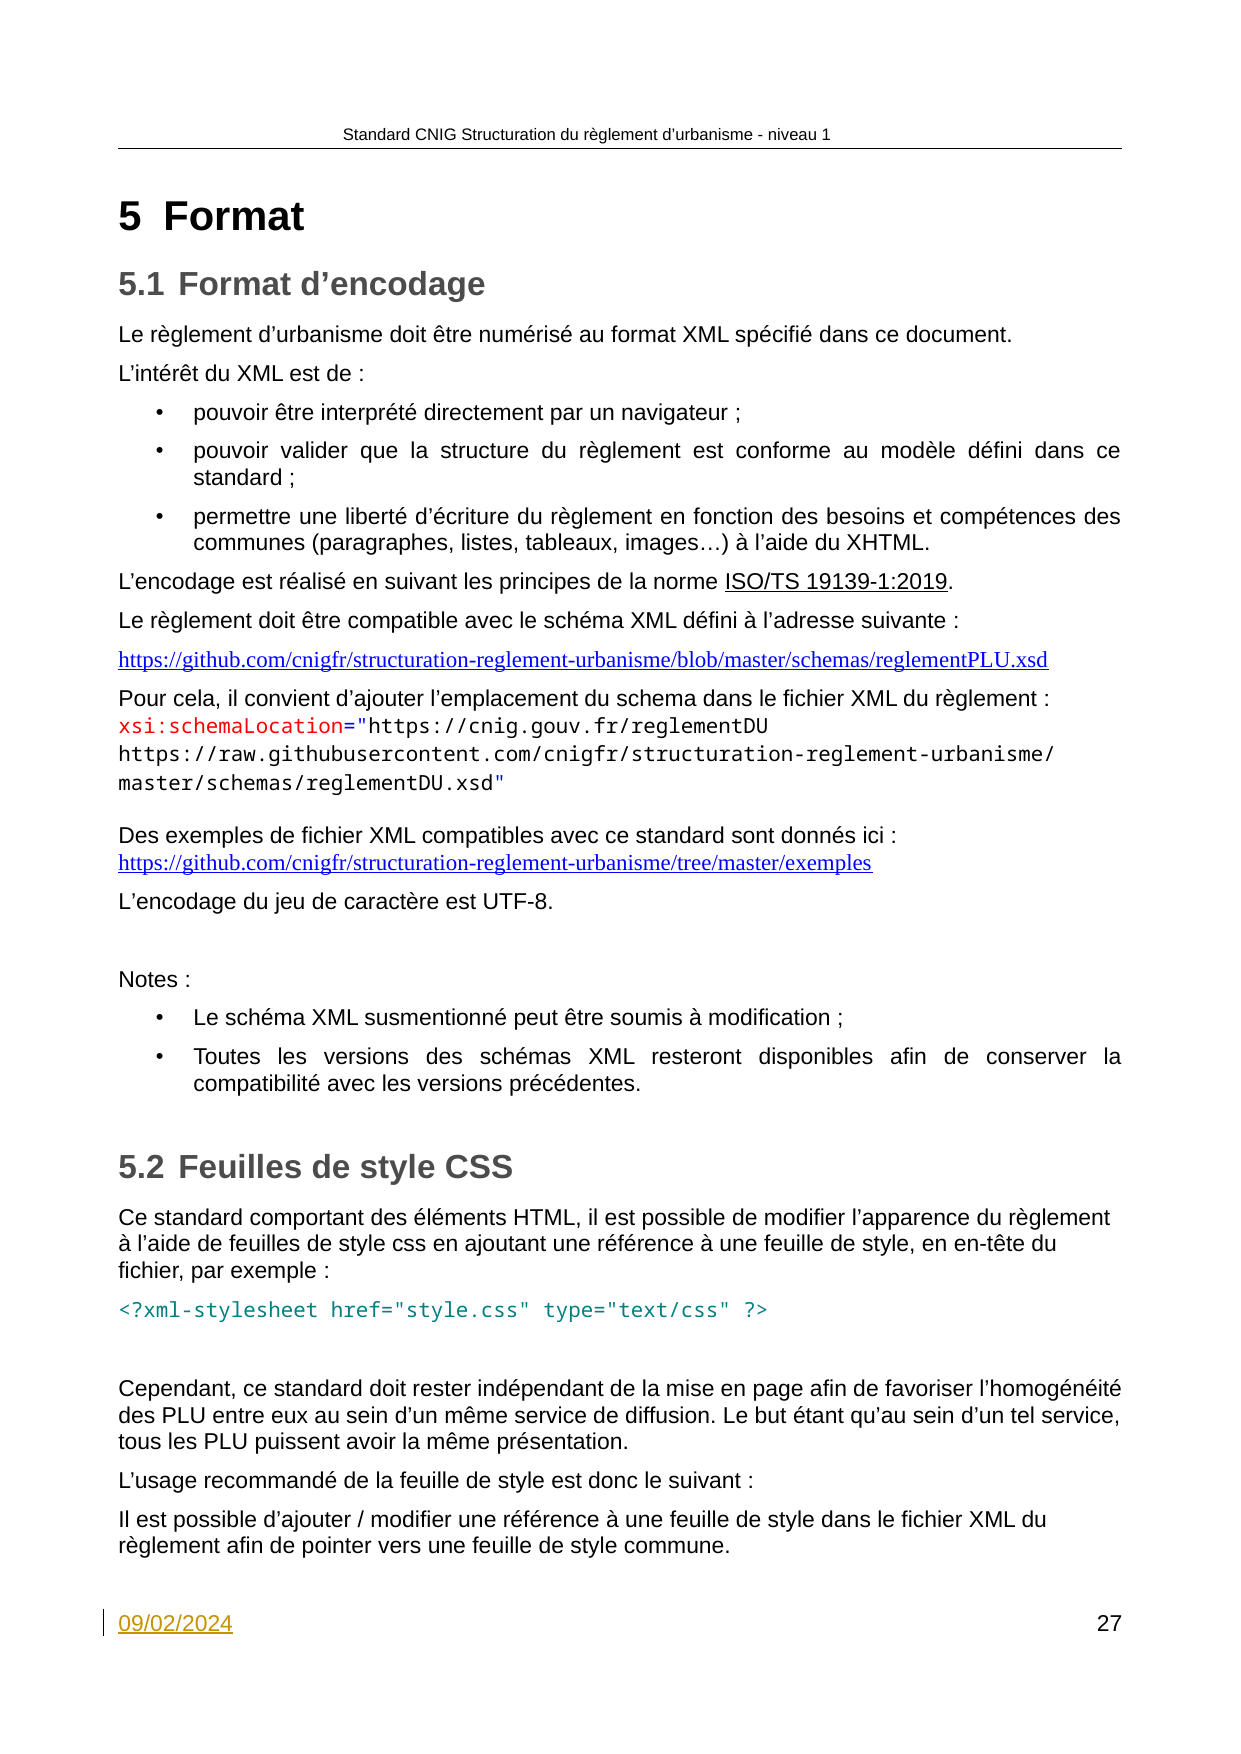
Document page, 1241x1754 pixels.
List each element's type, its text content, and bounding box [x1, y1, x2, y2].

text L’usage recommandé de la feuille de style est donc le suivant : [118, 1467, 1122, 1493]
text https://github.com/cnigfr/structuration-reglement-urbanisme/blob/master/schemas/reglementPLU.xsd [118, 646, 1122, 672]
text xsi:schemaLocation="https://cnig.gouv.fr/reglementDU https://raw.githubusercontent.com/cnigfr/structuration-reglement-urbanisme/master/schemas/reglementDU.xsd" [118, 711, 1122, 796]
list pouvoir valider que la structure du règlement est conforme au modèle défini dans ce standard ; [156, 437, 1122, 490]
text Le règlement doit être compatible avec le schéma XML défini à l’adresse suivante : [118, 607, 1122, 633]
list pouvoir être interprété directement par un navigateur ; [156, 399, 1122, 425]
text Cependant, ce standard doit rester indépendant de la mise en page afin de favoriser l’homogénéité des PLU entre eux au sein d’un même service de diffusion. Le but étant qu’au sein d’un tel service, tous les PLU puissent avoir la même présentation. [118, 1375, 1122, 1454]
text <?xml-stylesheet href="style.css" type="text/css" ?> [118, 1296, 1122, 1324]
text Le règlement d’urbanisme doit être numérisé au format XML spécifié dans ce document. [118, 321, 1122, 347]
text L’intérêt du XML est de : [118, 360, 1122, 386]
list Le schéma XML susmentionné peut être soumis à modification ; [156, 1004, 1122, 1031]
text Notes : [118, 966, 1122, 992]
text Des exemples de fichier XML compatibles avec ce standard sont donnés ici : https://github.com/cnigfr/structuration-reglement-urbanisme/tree/master/exemples [118, 822, 1122, 875]
list Toutes les versions des schémas XML resteront disponibles afin de conserver la compatibilité avec les versions précédentes. [156, 1043, 1122, 1096]
text Pour cela, il convient d’ajouter l’emplacement du schema dans le fichier XML du règlement : [118, 684, 1122, 711]
text Il est possible d’ajouter / modifier une référence à une feuille de style dans le fichier XML du règlement afin de pointer vers une feuille de style commune. [118, 1506, 1122, 1558]
text L’encodage du jeu de caractère est UTF-8. [118, 888, 1122, 914]
text Ce standard comportant des éléments HTML, il est possible de modifier l’apparence du règlement à l’aide de feuilles de style css en ajoutant une référence à une feuille de style, en en-tête du fichier, par exemple : [118, 1204, 1122, 1283]
list permettre une liberté d’écriture du règlement en fonction des besoins et compétences des communes (paragraphes, listes, tableaux, images…) à l’aide du XHTML. [156, 503, 1122, 555]
subtitle Format d’encodage [118, 264, 1122, 303]
text L’encodage est réalisé en suivant les principes de la norme ISO/TS 19139-1:2019. [118, 568, 1122, 594]
subtitle Feuilles de style CSS [118, 1147, 1122, 1186]
subtitle Format [118, 191, 1122, 239]
